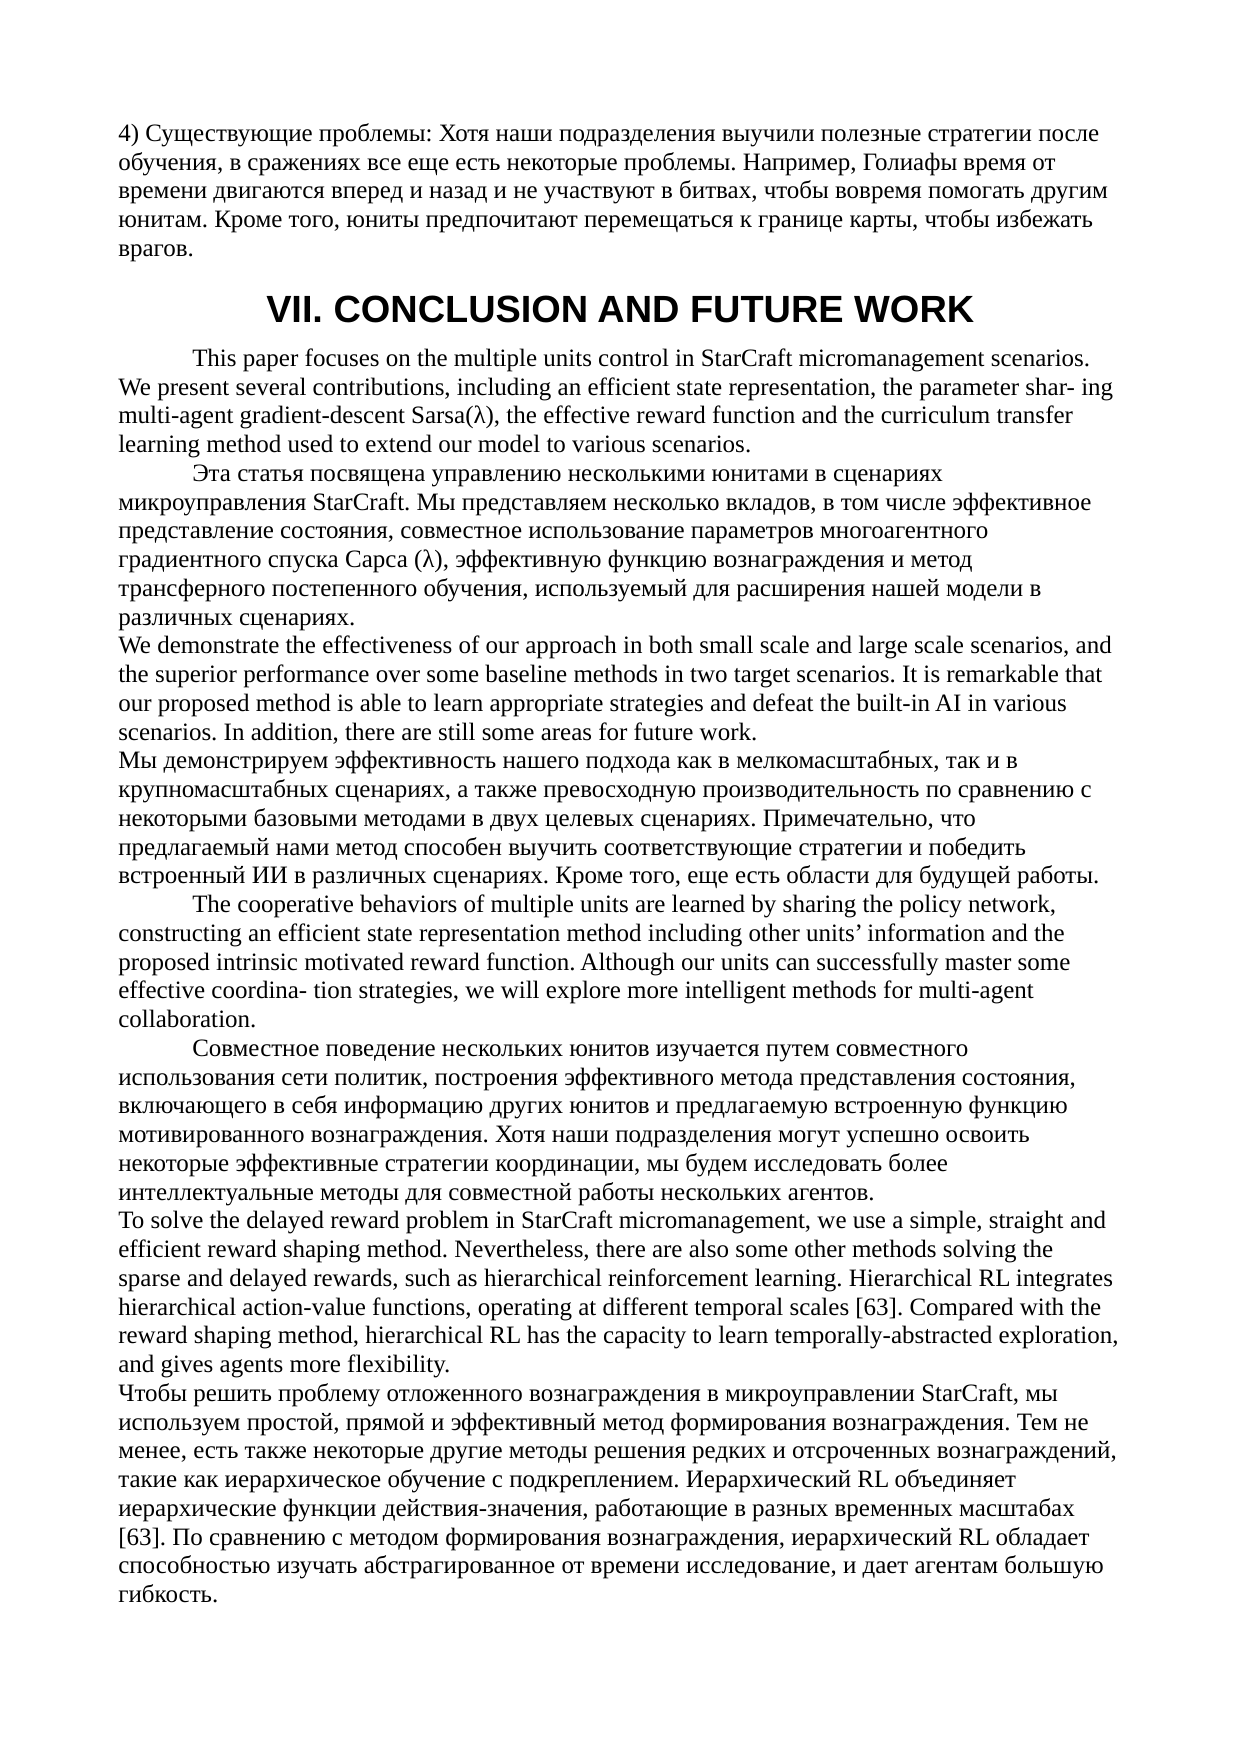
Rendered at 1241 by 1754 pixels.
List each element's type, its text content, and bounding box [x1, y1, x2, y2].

text 4) Существующие проблемы: Хотя наши подразделения выучили полезные стратегии после обучения, в сражениях все еще есть некоторые проблемы. Например, Голиафы время от времени двигаются вперед и назад и не участвуют в битвах, чтобы вовремя помогать другим юнитам. Кроме того, юниты предпочитают перемещаться к границе карты, чтобы избежать врагов. [118, 118, 1122, 262]
text This paper focuses on the multiple units control in StarCraft micromanagement scenarios. We present several contributions, including an efficient state representation, the parameter shar- ing multi-agent gradient-descent Sarsa(λ), the effective reward function and the curriculum transfer learning method used to extend our model to various scenarios. [118, 343, 1122, 458]
text To solve the delayed reward problem in StarCraft micromanagement, we use a simple, straight and efficient reward shaping method. Nevertheless, there are also some other methods solving the sparse and delayed rewards, such as hierarchical reinforcement learning. Hierarchical RL integrates hierarchical action-value functions, operating at different temporal scales [63]. Compared with the reward shaping method, hierarchical RL has the capacity to learn temporally-abstracted exploration, and gives agents more flexibility. [118, 1206, 1122, 1378]
text We demonstrate the effectiveness of our approach in both small scale and large scale scenarios, and the superior performance over some baseline methods in two target scenarios. It is remarkable that our proposed method is able to learn appropriate strategies and defeat the built-in AI in various scenarios. In addition, there are still some areas for future work. [118, 631, 1122, 746]
text Мы демонстрируем эффективность нашего подхода как в мелкомасштабных, так и в крупномасштабных сценариях, а также превосходную производительность по сравнению с некоторыми базовыми методами в двух целевых сценариях. Примечательно, что предлагаемый нами метод способен выучить соответствующие стратегии и победить встроенный ИИ в различных сценариях. Кроме того, еще есть области для будущей работы. [118, 746, 1122, 889]
text Эта статья посвящена управлению несколькими юнитами в сценариях микроуправления StarCraft. Мы представляем несколько вкладов, в том числе эффективное представление состояния, совместное использование параметров многоагентного градиентного спуска Сарса (λ), эффективную функцию вознаграждения и метод трансферного постепенного обучения, используемый для расширения нашей модели в различных сценариях. [118, 458, 1122, 631]
subtitle VII. CONCLUSION AND FUTURE WORK [118, 287, 1122, 331]
text Совместное поведение нескольких юнитов изучается путем совместного использования сети политик, построения эффективного метода представления состояния, включающего в себя информацию других юнитов и предлагаемую встроенную функцию мотивированного вознаграждения. Хотя наши подразделения могут успешно освоить некоторые эффективные стратегии координации, мы будем исследовать более интеллектуальные методы для совместной работы нескольких агентов. [118, 1033, 1122, 1206]
text Чтобы решить проблему отложенного вознаграждения в микроуправлении StarCraft, мы используем простой, прямой и эффективный метод формирования вознаграждения. Тем не менее, есть также некоторые другие методы решения редких и отсроченных вознаграждений, такие как иерархическое обучение с подкреплением. Иерархический RL объединяет иерархические функции действия-значения, работающие в разных временных масштабах [63]. По сравнению с методом формирования вознаграждения, иерархический RL обладает способностью изучать абстрагированное от времени исследование, и дает агентам большую гибкость. [118, 1378, 1122, 1608]
text The cooperative behaviors of multiple units are learned by sharing the policy network, constructing an efficient state representation method including other units’ information and the proposed intrinsic motivated reward function. Although our units can successfully master some effective coordina- tion strategies, we will explore more intelligent methods for multi-agent collaboration. [118, 889, 1122, 1033]
